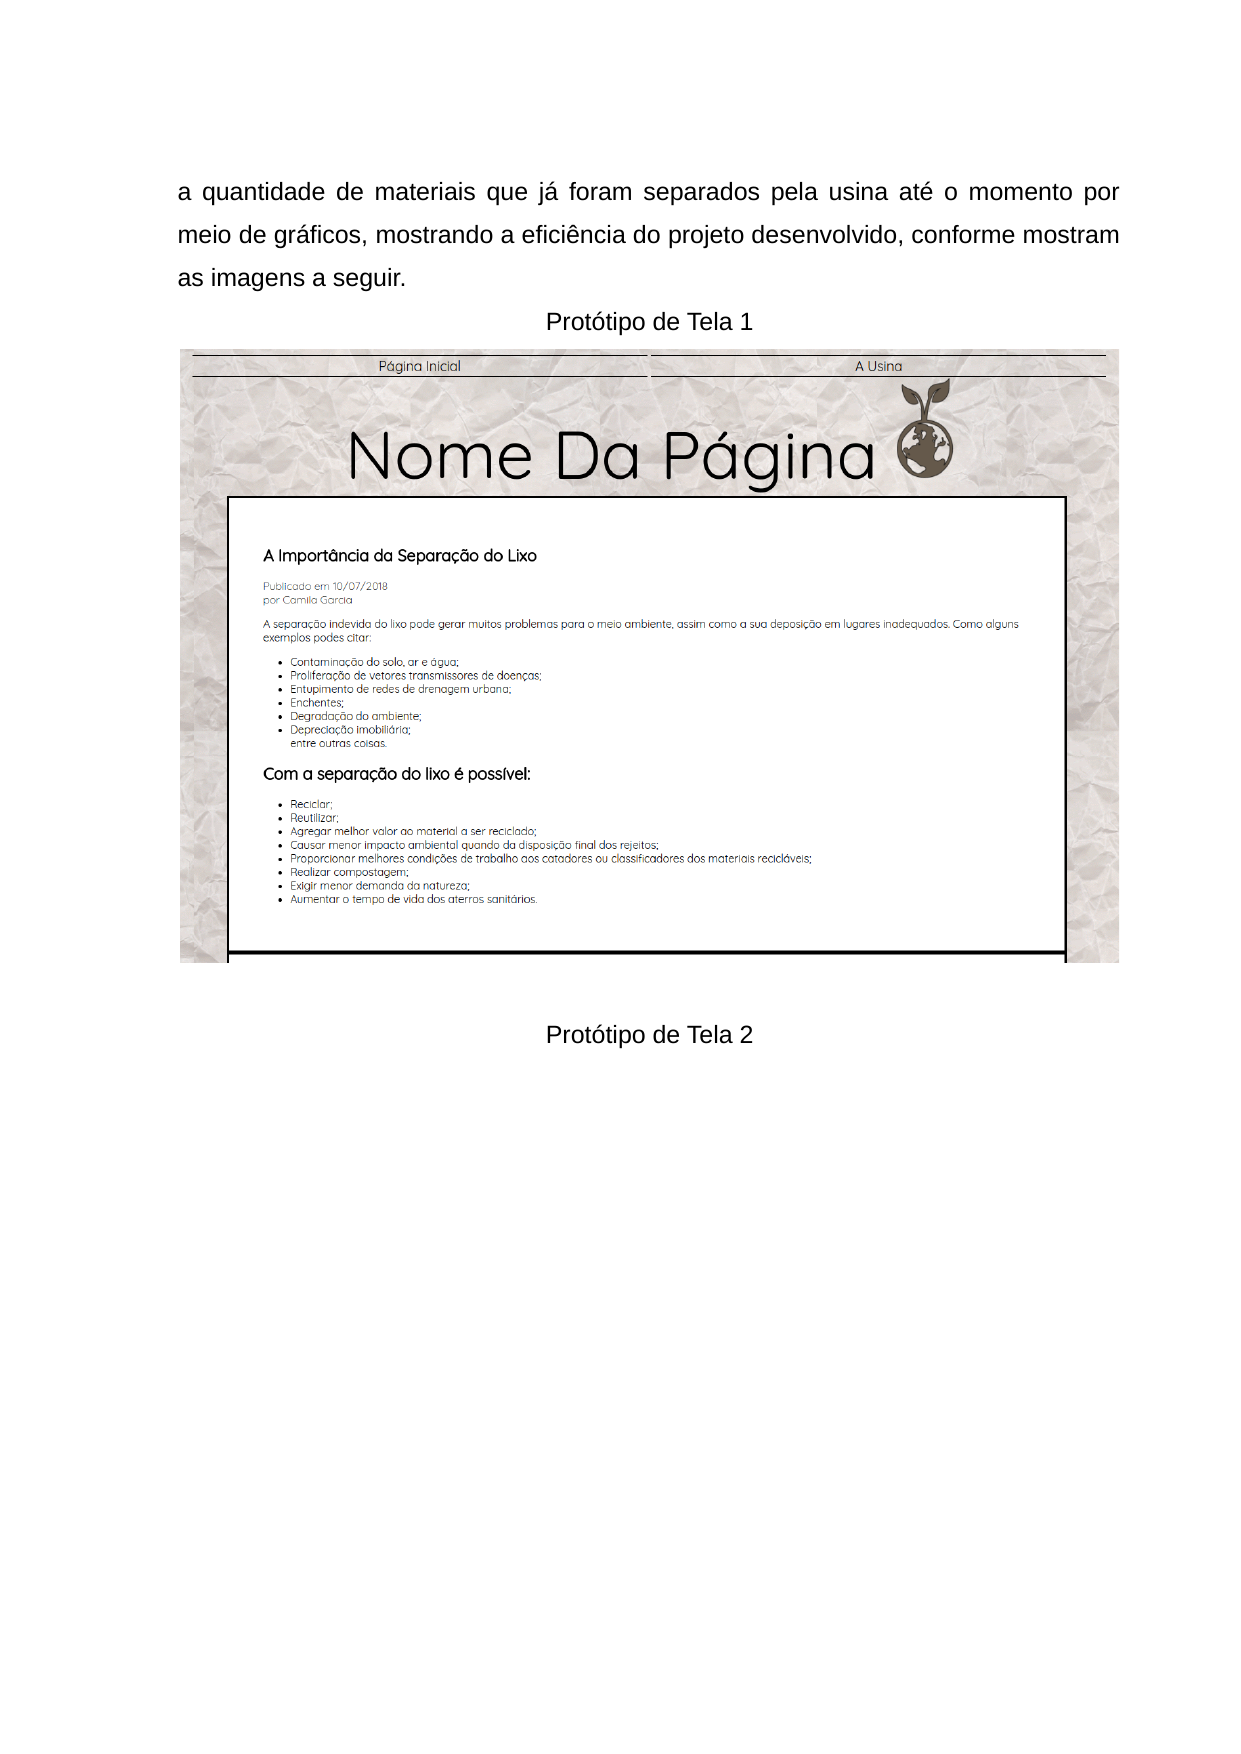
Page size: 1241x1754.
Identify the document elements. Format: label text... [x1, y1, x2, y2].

text a quantidade de materiais que já foram separados pela usina até o momento por meio de gráficos, mostrando a eficiência do projeto desenvolvido, conforme mostram as imagens a seguir. [177, 177, 1122, 292]
text Protótipo de Tela 1 [177, 307, 1122, 335]
picture [180, 349, 1120, 963]
text Protótipo de Tela 2 [177, 1020, 1122, 1049]
